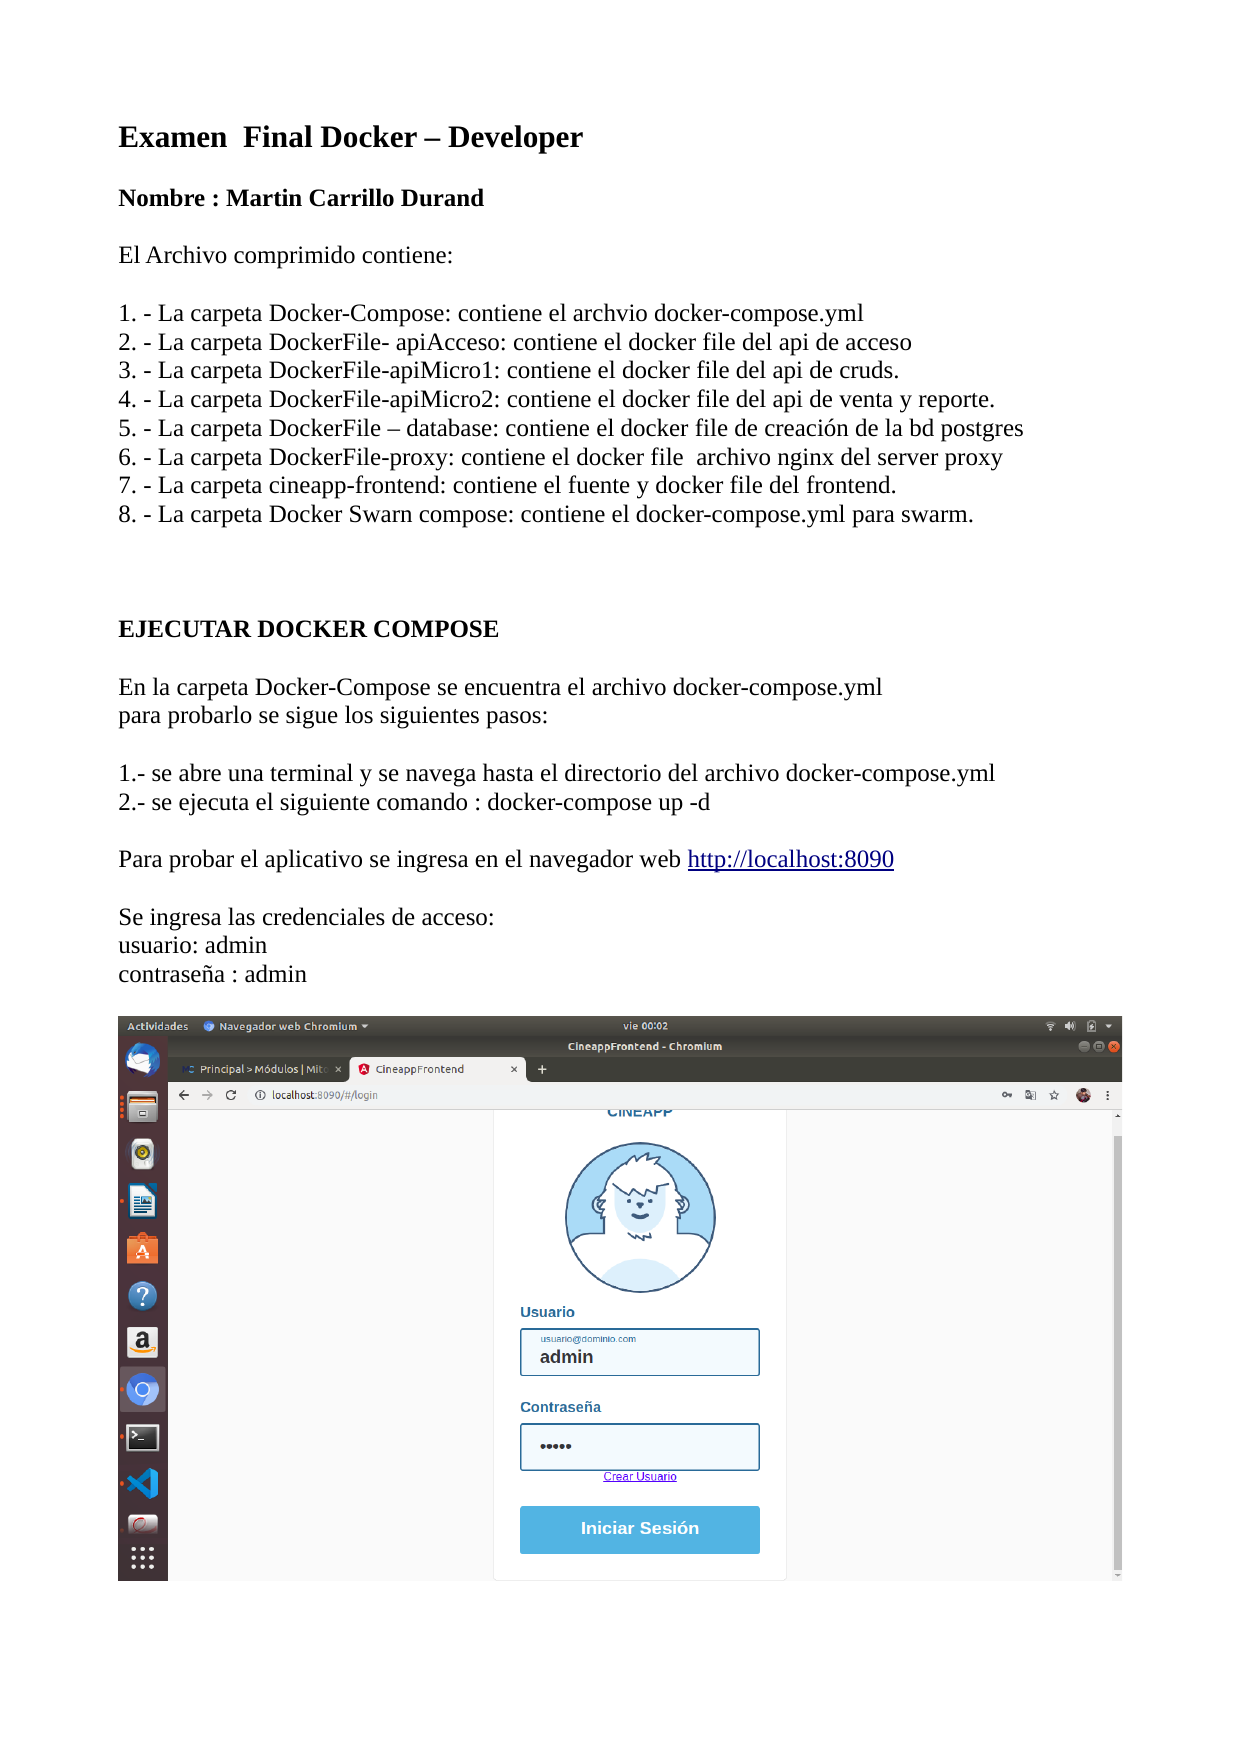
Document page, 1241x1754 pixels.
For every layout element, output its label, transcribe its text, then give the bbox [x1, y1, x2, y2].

text En la carpeta Docker-Compose se encuentra el archivo docker-compose.yml [118, 672, 1122, 700]
text 6. - La carpeta DockerFile-proxy: contiene el docker file archivo nginx del server proxy [118, 442, 1122, 470]
text Examen Final Docker – Developer [118, 118, 1122, 154]
text usuario: admin [118, 930, 1122, 959]
text 7. - La carpeta cineapp-frontend: contiene el fuente y docker file del frontend. [118, 470, 1122, 499]
text Se ingresa las credenciales de acceso: [118, 902, 1122, 930]
text El Archivo comprimido contiene: [118, 240, 1122, 269]
text 4. - La carpeta DockerFile-apiMicro2: contiene el docker file del api de venta y reporte. [118, 384, 1122, 413]
text EJECUTAR DOCKER COMPOSE [118, 614, 1122, 643]
text 1. - La carpeta Docker-Compose: contiene el archvio docker-compose.yml [118, 298, 1122, 327]
text Para probar el aplicativo se ingresa en el navegador web http://localhost:8090 [118, 844, 1122, 873]
picture [118, 1016, 1123, 1581]
text contraseña : admin [118, 959, 1122, 988]
text 5. - La carpeta DockerFile – database: contiene el docker file de creación de la bd postgres [118, 413, 1122, 442]
text para probarlo se sigue los siguientes pasos: [118, 700, 1122, 729]
text 1.- se abre una terminal y se navega hasta el directorio del archivo docker-compose.yml [118, 758, 1122, 787]
text 2.- se ejecuta el siguiente comando : docker-compose up -d [118, 787, 1122, 815]
text 3. - La carpeta DockerFile-apiMicro1: contiene el docker file del api de cruds. [118, 355, 1122, 384]
text Nombre : Martin Carrillo Durand [118, 183, 1122, 212]
text 8. - La carpeta Docker Swarn compose: contiene el docker-compose.yml para swarm. [118, 499, 1122, 528]
text 2. - La carpeta DockerFile- apiAcceso: contiene el docker file del api de acceso [118, 327, 1122, 355]
